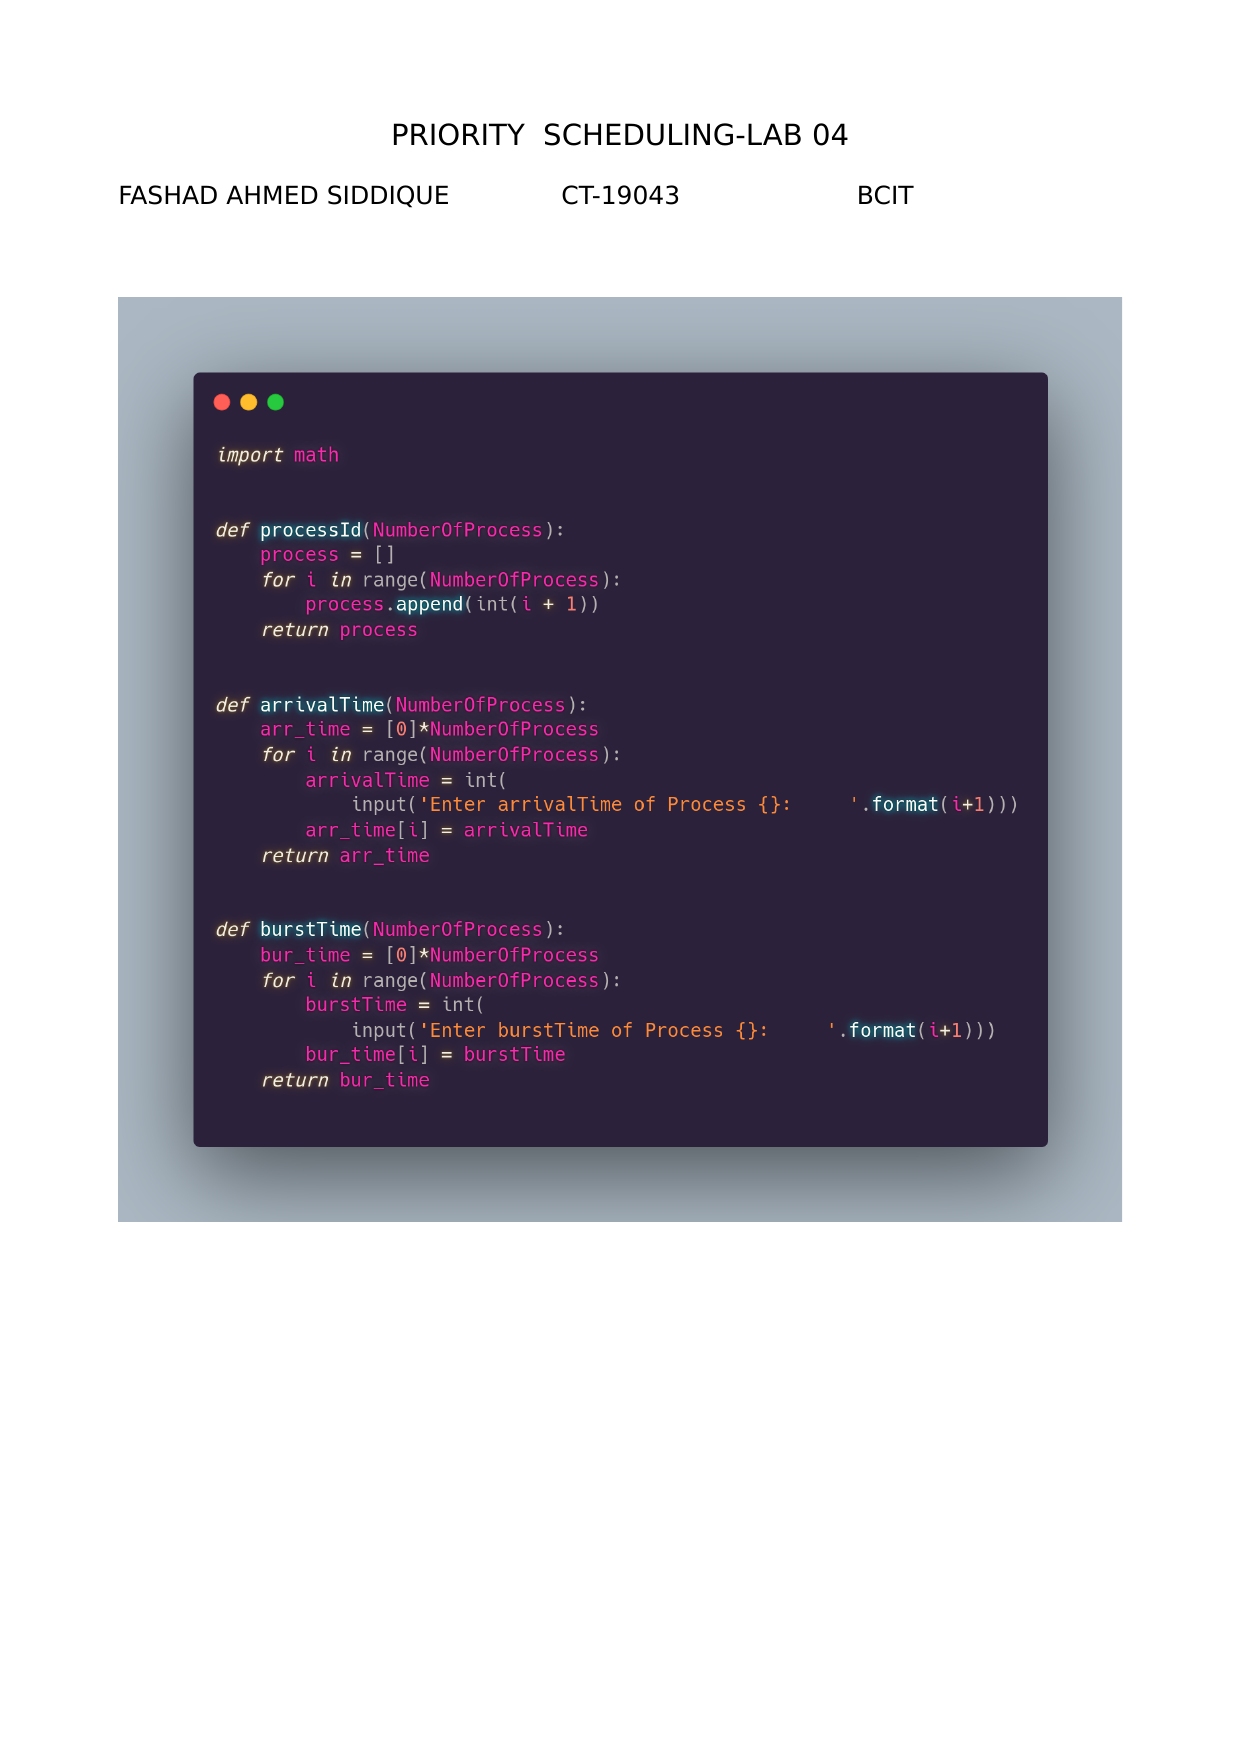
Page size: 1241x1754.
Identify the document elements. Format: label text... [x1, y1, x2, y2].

text FASHAD AHMED SIDDIQUE CT-19043 BCIT [118, 181, 1122, 210]
text PRIORITY SCHEDULING-LAB 04 [118, 118, 1122, 152]
picture [118, 297, 1123, 1222]
